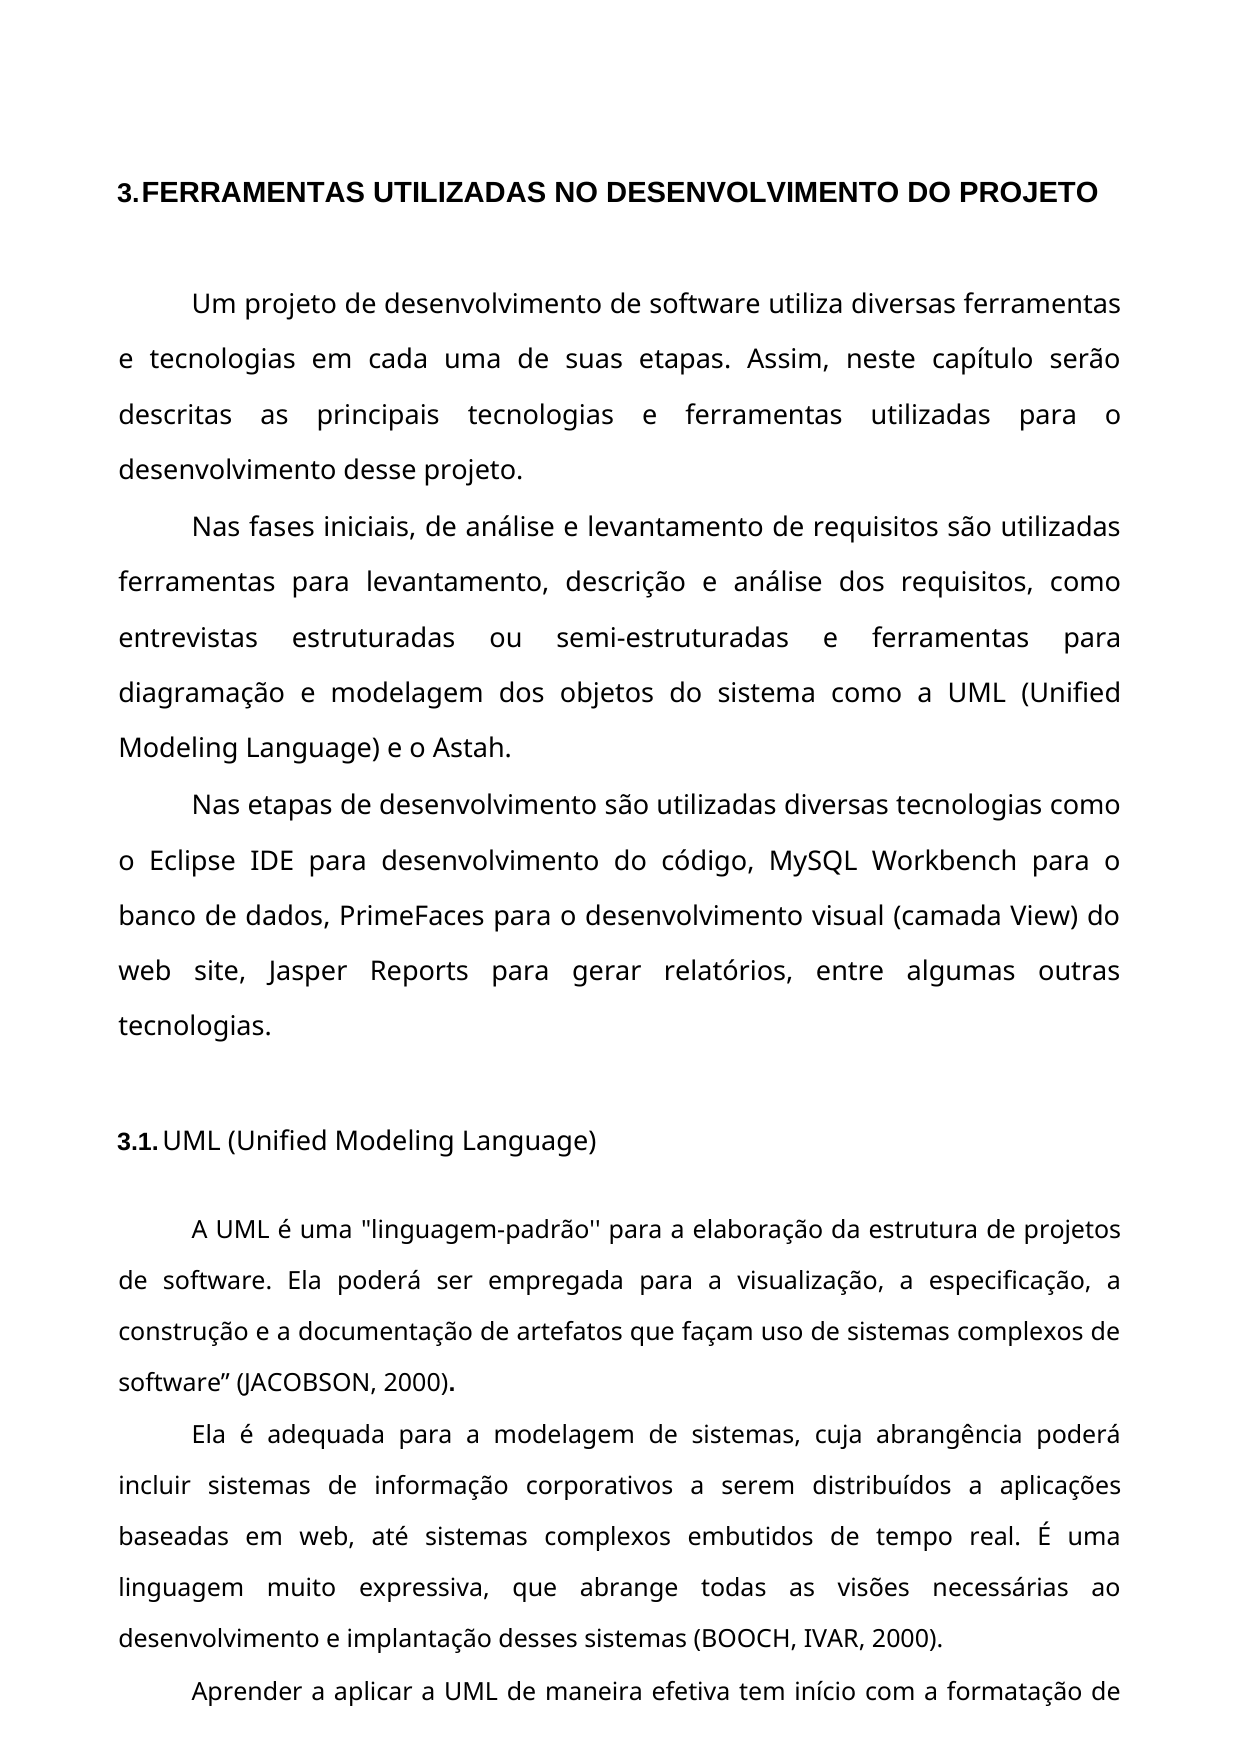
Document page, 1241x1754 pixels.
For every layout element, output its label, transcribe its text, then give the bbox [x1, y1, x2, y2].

list UML (Unified Modeling Language) [117, 1121, 1146, 1158]
text Ela é adequada para a modelagem de sistemas, cuja abrangência poderá incluir sistemas de informação corporativos a serem distribuídos a aplicações baseadas em web, até sistemas complexos embutidos de tempo real. É uma linguagem muito expressiva, que abrange todas as visões necessárias ao desenvolvimento e implantação desses sistemas (BOOCH, IVAR, 2000). [118, 1417, 1122, 1655]
subtitle FERRAMENTAS UTILIZADAS NO DESENVOLVIMENTO DO PROJETO [117, 175, 1146, 209]
text A UML é uma "linguagem-padrão'' para a elaboração da estrutura de projetos de software. Ela poderá ser empregada para a visualização, a especificação, a construção e a documentação de artefatos que façam uso de sistemas complexos de software” (JACOBSON, 2000). [118, 1211, 1122, 1398]
text Nas fases iniciais, de análise e levantamento de requisitos são utilizadas ferramentas para levantamento, descrição e análise dos requisitos, como entrevistas estruturadas ou semi-estruturadas e ferramentas para diagramação e modelagem dos objetos do sistema como a UML (Unified Modeling Language) e o Astah. [118, 507, 1122, 766]
subtitle Nas etapas de desenvolvimento são utilizadas diversas tecnologias como o Eclipse IDE para desenvolvimento do código, MySQL Workbench para o banco de dados, PrimeFaces para o desenvolvimento visual (camada View) do web site, Jasper Reports para gerar relatórios, entre algumas outras tecnologias. [118, 786, 1122, 1044]
text Aprender a aplicar a UML de maneira efetiva tem início com a formatação de [118, 1674, 1122, 1708]
subtitle Um projeto de desenvolvimento de software utiliza diversas ferramentas e tecnologias em cada uma de suas etapas. Assim, neste capítulo serão descritas as principais tecnologias e ferramentas utilizadas para o desenvolvimento desse projeto. [118, 285, 1122, 487]
